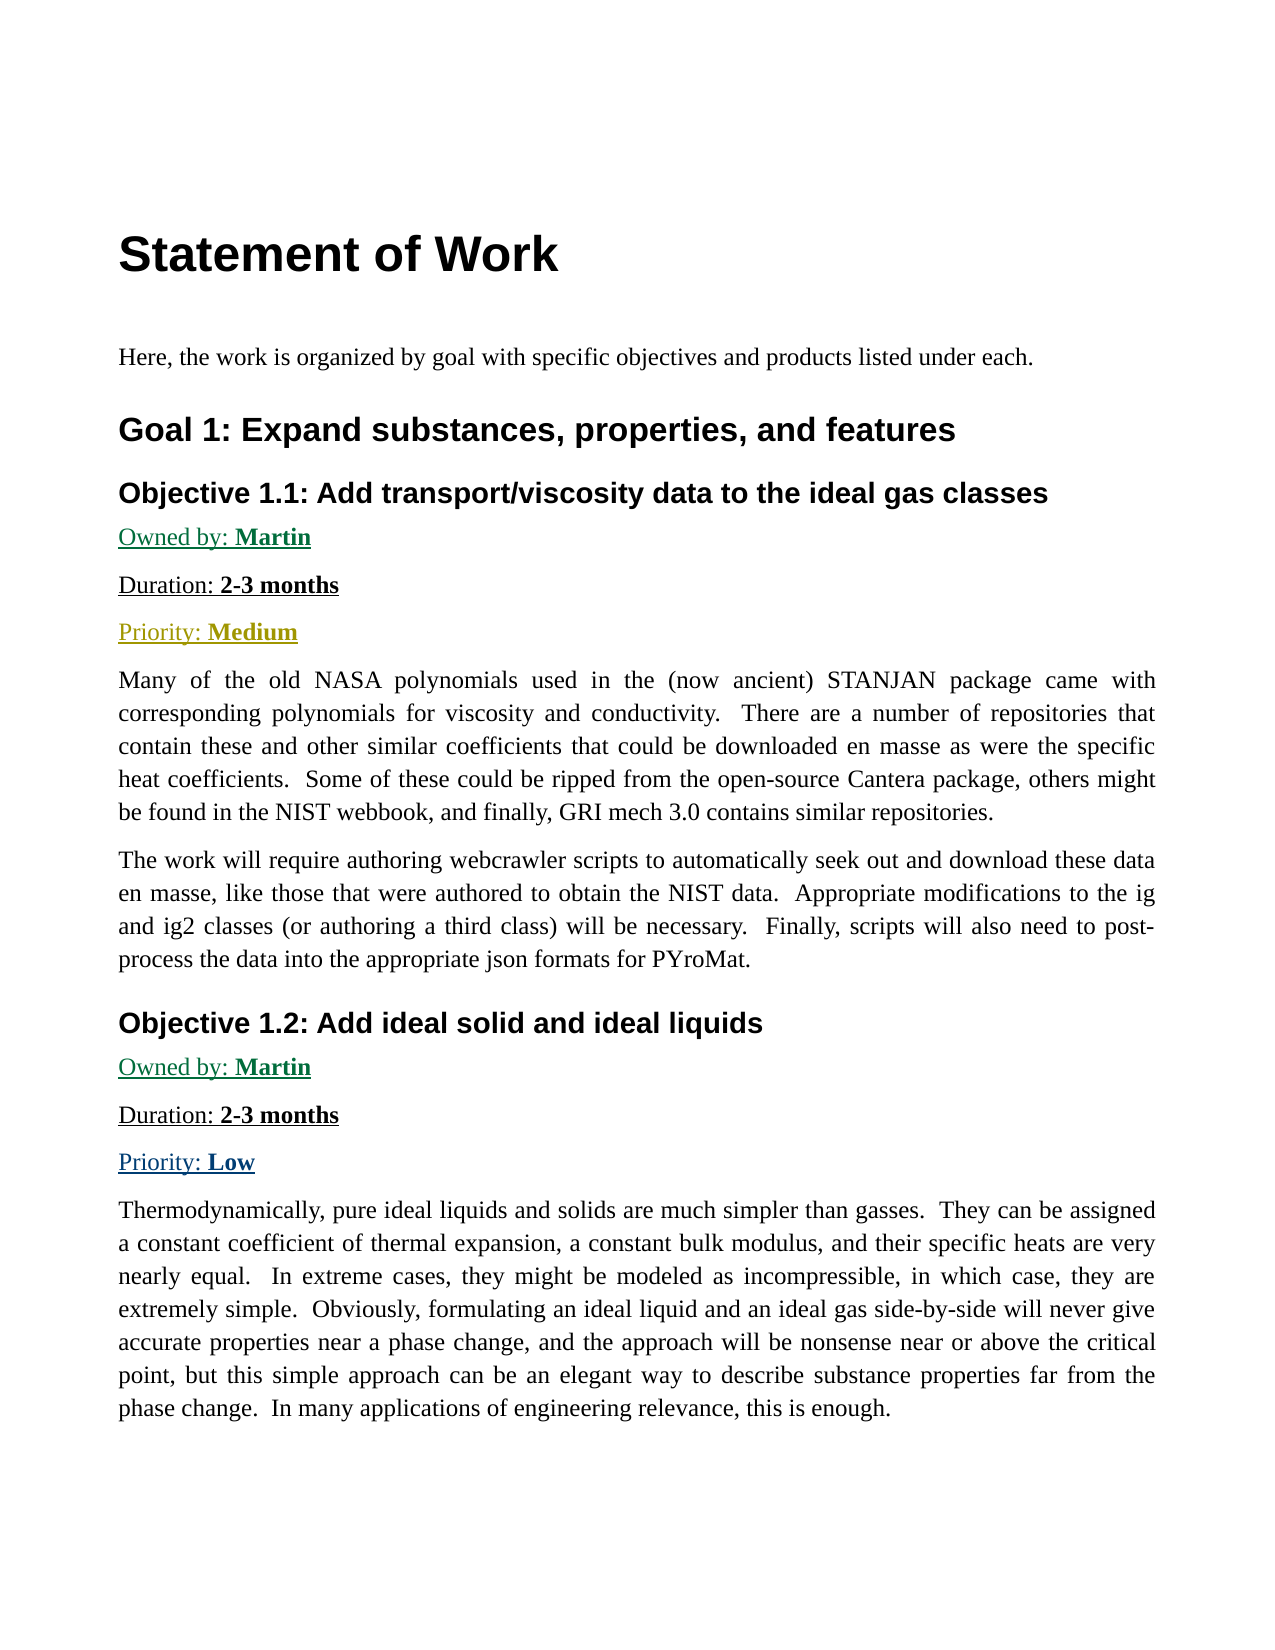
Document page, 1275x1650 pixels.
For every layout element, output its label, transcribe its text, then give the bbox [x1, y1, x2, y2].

text Duration: 2-3 months [118, 570, 1157, 599]
subtitle Objective 1.2: Add ideal solid and ideal liquids [118, 1006, 1157, 1040]
subtitle Statement of Work [118, 224, 1157, 282]
subtitle Goal 1: Expand substances, properties, and features [118, 410, 1157, 449]
text Many of the old NASA polynomials used in the (now ancient) STANJAN package came with corresponding polynomials for viscosity and conductivity. There are a number of repositories that contain these and other similar coefficients that could be downloaded en masse as were the specific heat coefficients. Some of these could be ripped from the open-source Cantera package, others might be found in the NIST webbook, and finally, GRI mech 3.0 contains similar repositories. [118, 665, 1157, 826]
text Thermodynamically, pure ideal liquids and solids are much simpler than gasses. They can be assigned a constant coefficient of thermal expansion, a constant bulk modulus, and their specific heats are very nearly equal. In extreme cases, they might be modeled as incompressible, in which case, they are extremely simple. Obviously, formulating an ideal liquid and an ideal gas side-by-side will never give accurate properties near a phase change, and the approach will be nonsense near or above the critical point, but this simple approach can be an elegant way to describe substance properties far from the phase change. In many applications of engineering relevance, this is enough. [118, 1195, 1157, 1422]
subtitle Objective 1.1: Add transport/viscosity data to the ideal gas classes [118, 476, 1157, 510]
text Duration: 2-3 months [118, 1100, 1157, 1129]
text Priority: Medium [118, 617, 1157, 646]
text Here, the work is organized by goal with specific objectives and products listed under each. [118, 342, 1157, 371]
text Owned by: Martin [118, 1052, 1157, 1081]
text The work will require authoring webcrawler scripts to automatically seek out and download these data en masse, like those that were authored to obtain the NIST data. Appropriate modifications to the ig and ig2 classes (or authoring a third class) will be necessary. Finally, scripts will also need to post-process the data into the appropriate json formats for PYroMat. [118, 845, 1157, 973]
text Owned by: Martin [118, 522, 1157, 551]
text Priority: Low [118, 1147, 1157, 1176]
